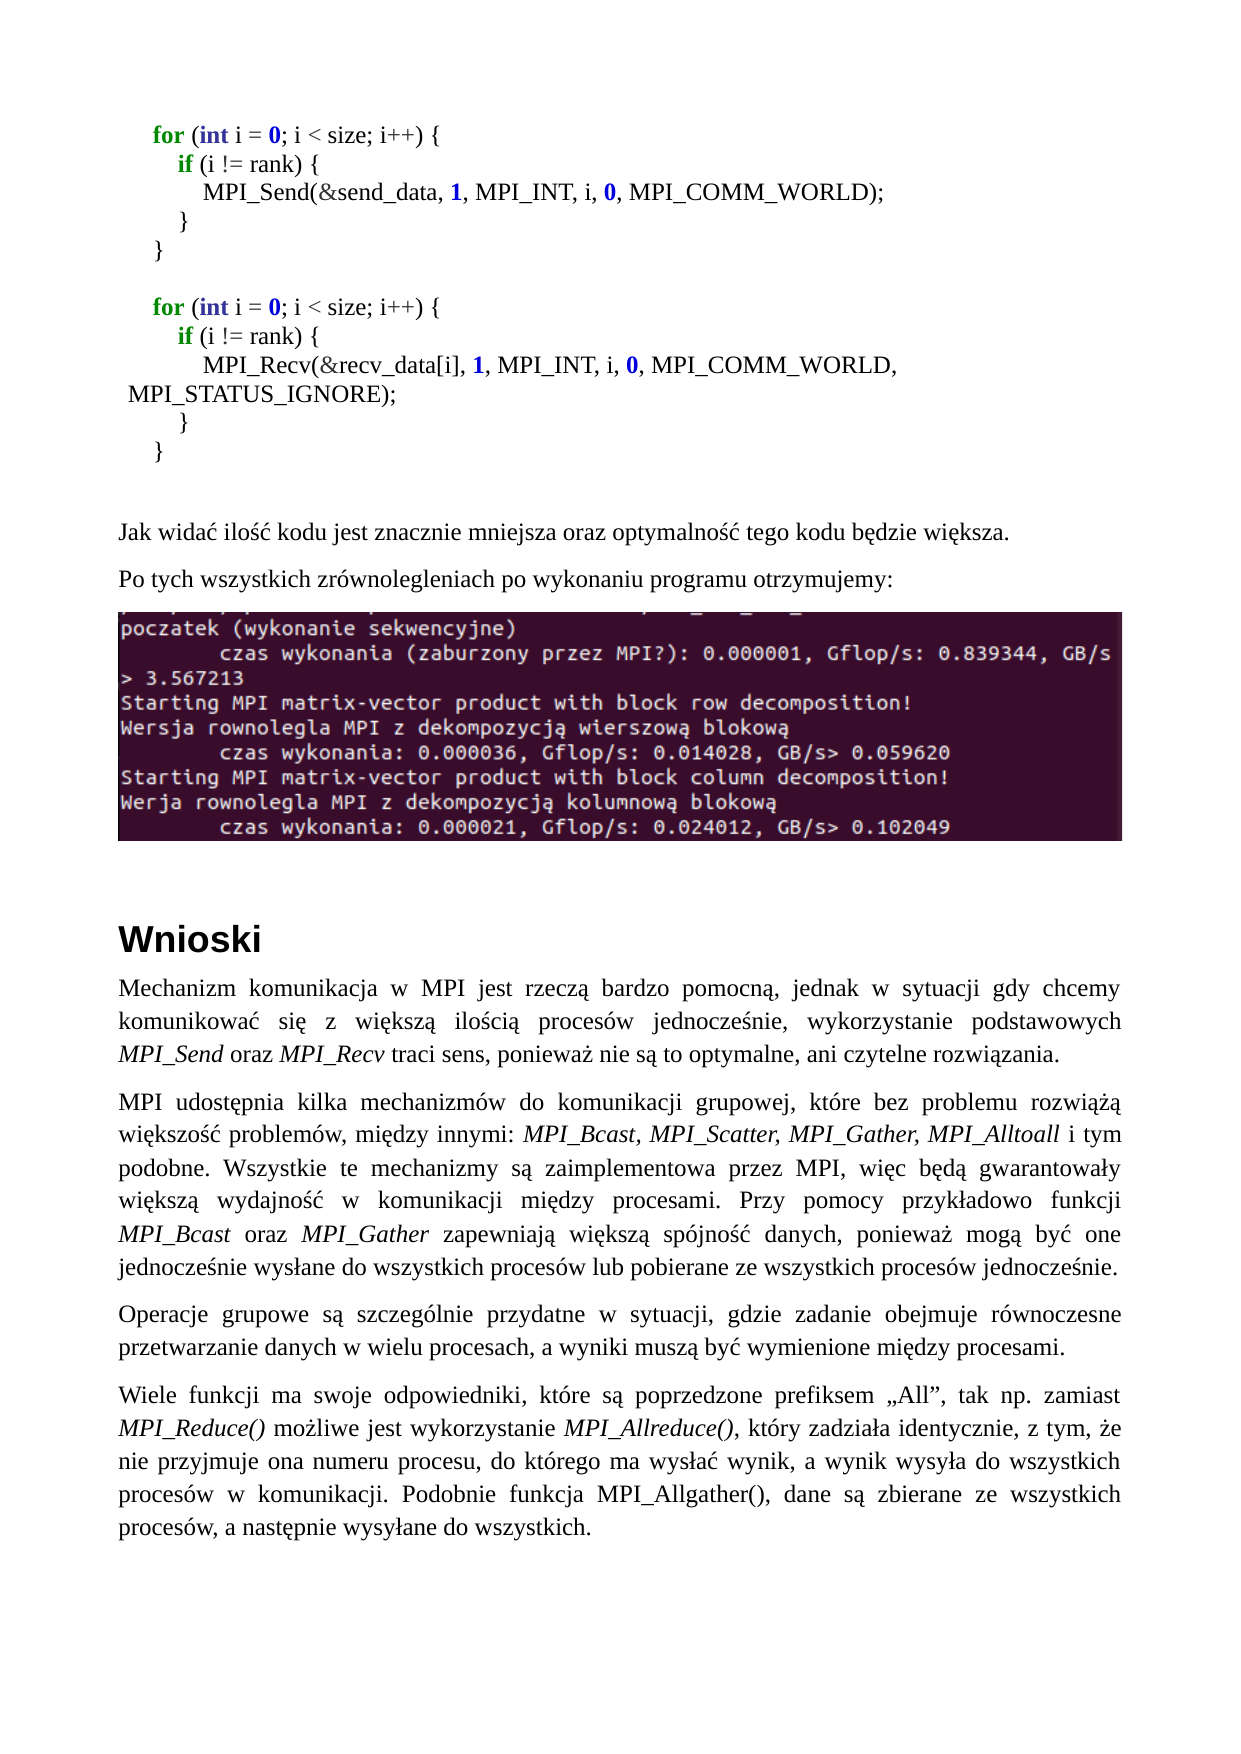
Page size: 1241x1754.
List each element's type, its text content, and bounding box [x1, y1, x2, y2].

text Mechanizm komunikacja w MPI jest rzeczą bardzo pomocną, jednak w sytuacji gdy chcemy komunikować się z większą ilością procesów jednocześnie, wykorzystanie podstawowych MPI_Send oraz MPI_Recv traci sens, ponieważ nie są to optymalne, ani czytelne rozwiązania. [118, 973, 1122, 1068]
text Wiele funkcji ma swoje odpowiedniki, które są poprzedzone prefiksem „All”, tak np. zamiast MPI_Reduce() możliwe jest wykorzystanie MPI_Allreduce(), który zadziała identycznie, z tym, że nie przyjmuje ona numeru procesu, do którego ma wysłać wynik, a wynik wysyła do wszystkich procesów w komunikacji. Podobnie funkcja MPI_Allgather(), dane są zbierane ze wszystkich procesów, a następnie wysyłane do wszystkich. [118, 1380, 1122, 1541]
text Po tych wszystkich zrównolegleniach po wykonaniu programu otrzymujemy: [118, 564, 1122, 593]
subtitle Wnioski [118, 917, 1122, 960]
text Operacje grupowe są szczególnie przydatne w sytuacji, gdzie zadanie obejmuje równoczesne przetwarzanie danych w wielu procesach, a wyniki muszą być wymienione między procesami. [118, 1299, 1122, 1361]
text Jak widać ilość kodu jest znacznie mniejsza oraz optymalność tego kodu będzie większa. [118, 517, 1122, 546]
text MPI udostępnia kilka mechanizmów do komunikacji grupowej, które bez problemu rozwiążą większość problemów, między innymi: MPI_Bcast, MPI_Scatter, MPI_Gather, MPI_Alltoall i tym podobne. Wszystkie te mechanizmy są zaimplementowa przez MPI, więc będą gwarantowały większą wydajność w komunikacji między procesami. Przy pomocy przykładowo funkcji MPI_Bcast oraz MPI_Gather zapewniają większą spójność danych, ponieważ mogą być one jednocześnie wysłane do wszystkich procesów lub pobierane ze wszystkich procesów jednocześnie. [118, 1087, 1122, 1280]
picture [118, 612, 1123, 841]
